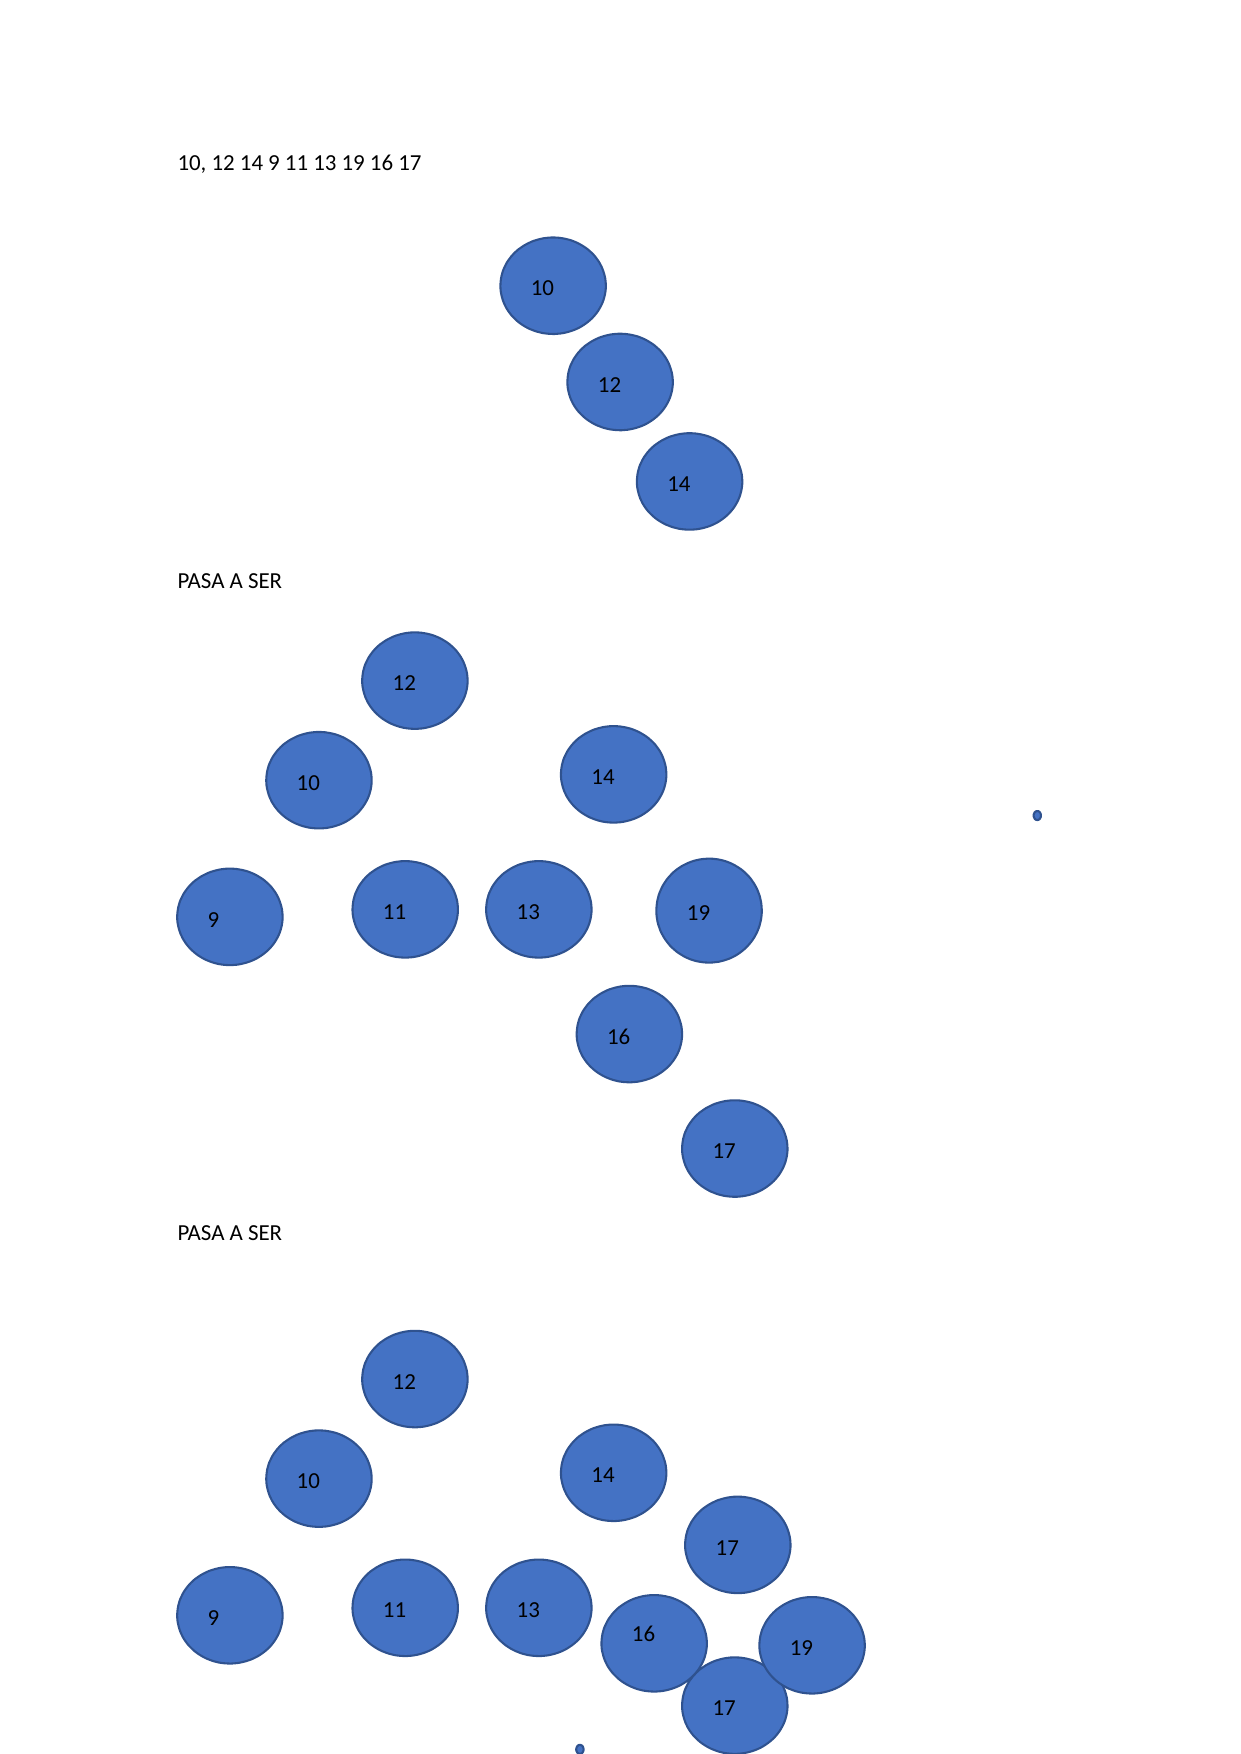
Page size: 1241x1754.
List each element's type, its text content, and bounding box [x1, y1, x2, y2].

text PASA A SER [177, 1218, 1063, 1247]
text 10, 12 14 9 11 13 19 16 17 [177, 148, 1063, 176]
text PASA A SER [177, 567, 1063, 595]
